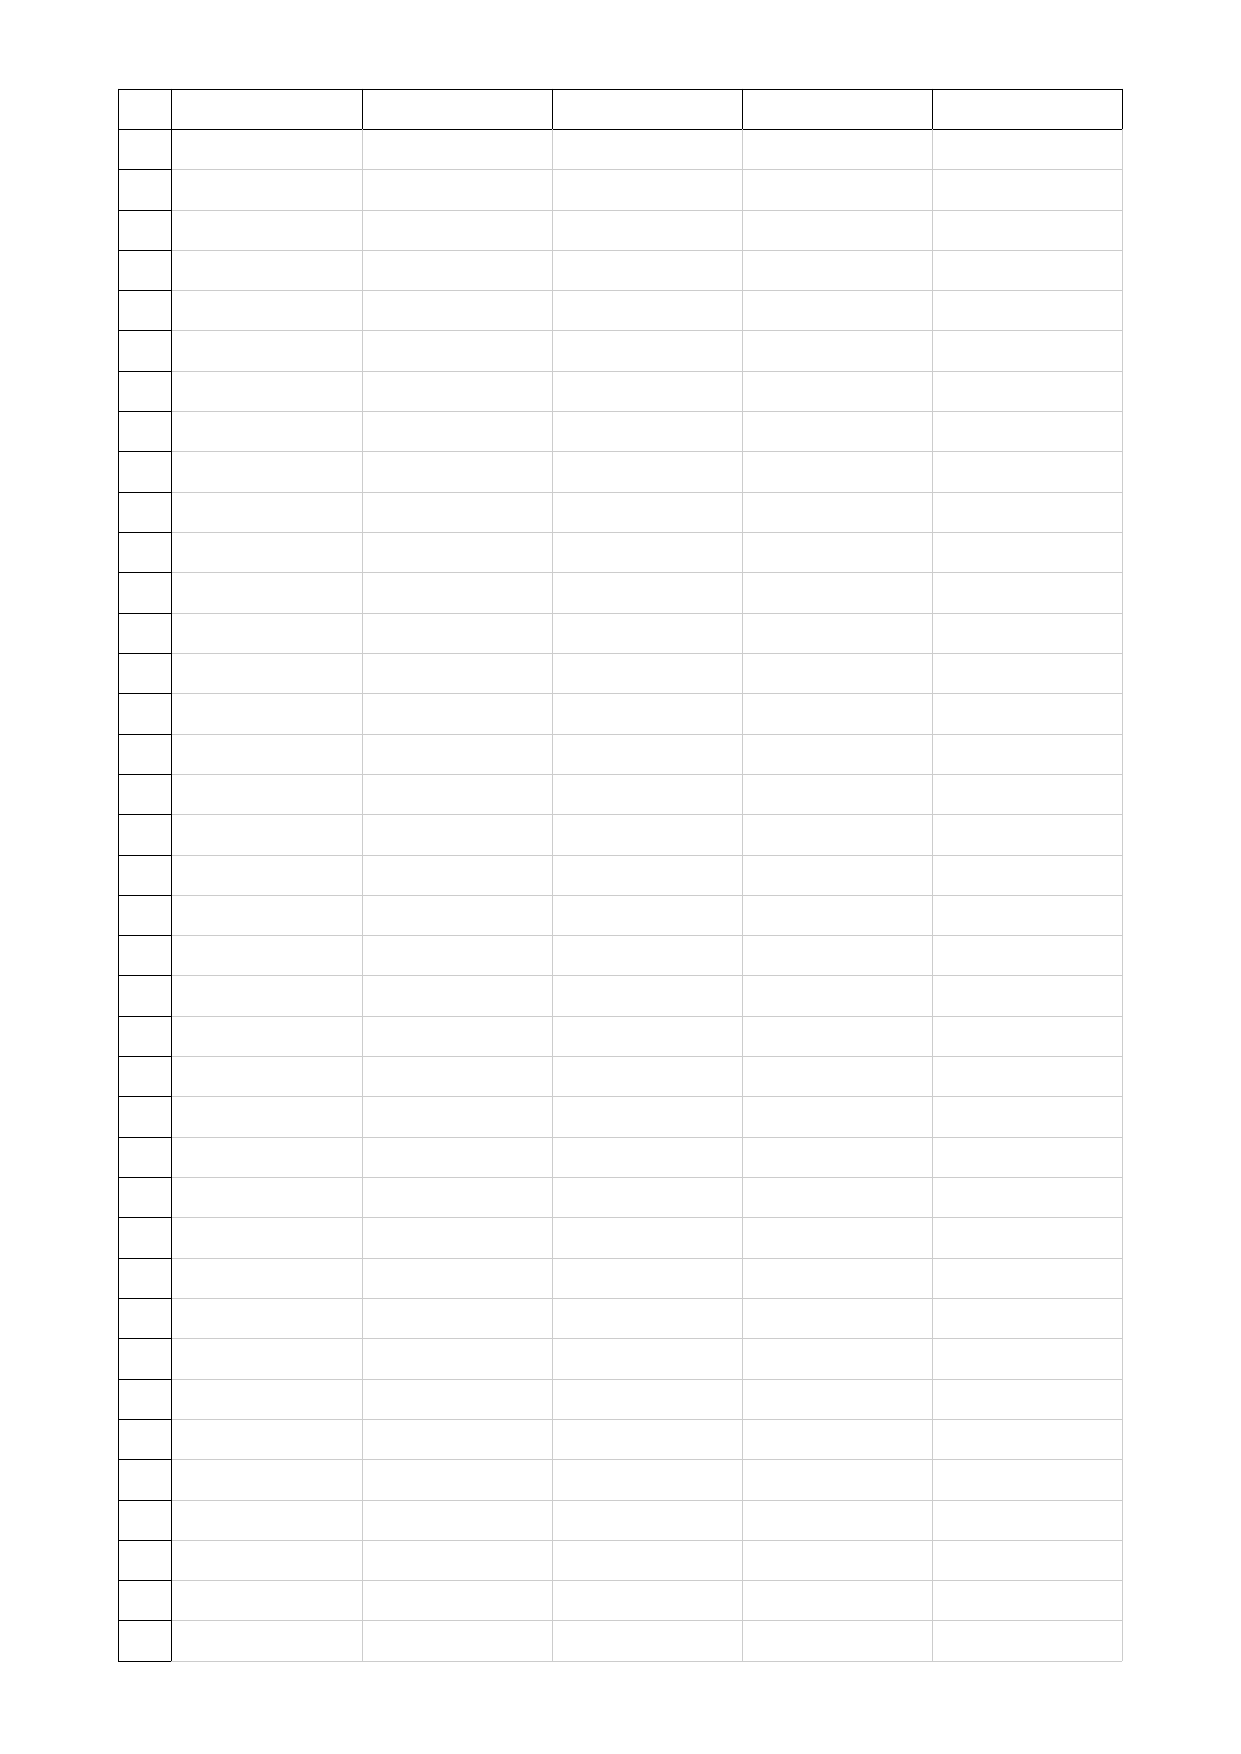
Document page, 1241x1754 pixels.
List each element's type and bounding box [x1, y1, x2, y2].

table_cell [363, 1178, 552, 1217]
table_cell [553, 493, 742, 532]
table_cell [743, 1380, 932, 1419]
table_cell [363, 1581, 552, 1620]
table_cell [119, 1541, 171, 1580]
table_cell [743, 331, 932, 371]
table_cell [119, 372, 171, 411]
table_cell [363, 130, 552, 169]
table_cell [363, 1541, 552, 1580]
table_cell [743, 735, 932, 774]
table_cell [172, 815, 362, 854]
table_cell [553, 614, 742, 653]
table_cell [743, 1017, 932, 1056]
table_cell [363, 493, 552, 532]
table_cell [553, 211, 742, 250]
table_cell [172, 1178, 362, 1217]
table_cell [933, 1178, 1122, 1217]
table_cell [119, 735, 171, 774]
table_cell [119, 694, 171, 733]
table_cell [743, 130, 932, 169]
table_cell [363, 654, 552, 693]
table_cell [743, 1178, 932, 1217]
table_cell [363, 1259, 552, 1298]
table_cell [172, 694, 362, 733]
table_cell [743, 493, 932, 532]
table_cell [119, 1460, 171, 1499]
table_cell [363, 573, 552, 613]
table_cell [743, 1420, 932, 1459]
table_cell [172, 936, 362, 975]
table_cell [933, 1259, 1122, 1298]
table_cell [172, 1541, 362, 1580]
table_cell [119, 654, 171, 693]
table_cell [172, 896, 362, 935]
table_cell [172, 735, 362, 774]
table_cell [553, 372, 742, 411]
table_cell [933, 1420, 1122, 1459]
table_header [743, 90, 932, 129]
table_cell [172, 372, 362, 411]
table_cell [553, 1057, 742, 1096]
table_cell [363, 372, 552, 411]
table_cell [743, 1138, 932, 1177]
table_cell [119, 1420, 171, 1459]
table_cell [363, 251, 552, 290]
table_cell [743, 896, 932, 935]
table_cell [933, 654, 1122, 693]
table_cell [743, 775, 932, 814]
table_cell [172, 1621, 362, 1661]
table_cell [119, 1339, 171, 1378]
table_cell [553, 452, 742, 492]
table_cell [363, 936, 552, 975]
table_cell [743, 1581, 932, 1620]
table_cell [363, 614, 552, 653]
table_cell [119, 976, 171, 1016]
table_cell [172, 130, 362, 169]
table_cell [363, 452, 552, 492]
table_header [172, 90, 362, 129]
table_header [119, 90, 171, 129]
table_cell [172, 1017, 362, 1056]
table_cell [119, 1380, 171, 1419]
table_cell [553, 533, 742, 572]
table_cell [933, 976, 1122, 1016]
table_cell [553, 170, 742, 209]
table_cell [172, 1380, 362, 1419]
table_cell [363, 1138, 552, 1177]
table_cell [363, 211, 552, 250]
table_cell [553, 1259, 742, 1298]
table_cell [553, 1501, 742, 1540]
table_cell [933, 251, 1122, 290]
table_cell [933, 815, 1122, 854]
table_cell [172, 291, 362, 330]
table_cell [172, 211, 362, 250]
table_cell [119, 211, 171, 250]
table_cell [743, 251, 932, 290]
table_cell [119, 493, 171, 532]
table_cell [933, 896, 1122, 935]
table_cell [172, 493, 362, 532]
table_cell [743, 1097, 932, 1137]
table_cell [172, 251, 362, 290]
table_cell [119, 291, 171, 330]
table_cell [553, 1097, 742, 1137]
table_cell [172, 573, 362, 613]
table_cell [363, 1339, 552, 1378]
table_cell [119, 614, 171, 653]
table_cell [172, 856, 362, 895]
table_cell [553, 1138, 742, 1177]
table_cell [119, 856, 171, 895]
table_cell [172, 1420, 362, 1459]
table_cell [553, 251, 742, 290]
table_cell [172, 976, 362, 1016]
table_cell [363, 735, 552, 774]
table_cell [363, 1017, 552, 1056]
table_cell [363, 1097, 552, 1137]
table_cell [119, 1057, 171, 1096]
table_cell [553, 412, 742, 451]
table_cell [553, 936, 742, 975]
table_cell [933, 694, 1122, 733]
table_cell [363, 331, 552, 371]
table_cell [933, 735, 1122, 774]
table_cell [743, 452, 932, 492]
table_cell [553, 1460, 742, 1499]
table_cell [172, 533, 362, 572]
table_cell [553, 1339, 742, 1378]
table_cell [172, 1138, 362, 1177]
table_cell [172, 1339, 362, 1378]
table_header [553, 90, 742, 129]
table_cell [363, 694, 552, 733]
table_cell [172, 614, 362, 653]
table_cell [743, 1299, 932, 1338]
table_cell [933, 170, 1122, 209]
table_cell [119, 815, 171, 854]
table_cell [172, 1057, 362, 1096]
table_cell [119, 533, 171, 572]
table_header [933, 90, 1122, 129]
table_cell [363, 856, 552, 895]
table_cell [172, 775, 362, 814]
table_cell [743, 654, 932, 693]
table_cell [363, 896, 552, 935]
table_cell [363, 1621, 552, 1661]
table_cell [119, 130, 171, 169]
table_cell [119, 1581, 171, 1620]
table_cell [933, 1581, 1122, 1620]
table_cell [363, 291, 552, 330]
table_cell [933, 1097, 1122, 1137]
table_cell [172, 1299, 362, 1338]
table_cell [933, 130, 1122, 169]
table_cell [119, 936, 171, 975]
table_cell [363, 1057, 552, 1096]
table_cell [363, 170, 552, 209]
table_cell [119, 170, 171, 209]
table_cell [743, 1259, 932, 1298]
table_cell [553, 1541, 742, 1580]
table_cell [933, 1339, 1122, 1378]
table_cell [743, 614, 932, 653]
table_cell [933, 1017, 1122, 1056]
table_cell [119, 251, 171, 290]
table_cell [119, 1259, 171, 1298]
table_cell [933, 1621, 1122, 1661]
table_cell [172, 170, 362, 209]
table_cell [933, 1460, 1122, 1499]
table_cell [363, 976, 552, 1016]
table_cell [933, 412, 1122, 451]
table_cell [119, 1138, 171, 1177]
table_cell [363, 1218, 552, 1258]
table_cell [172, 1097, 362, 1137]
table_cell [743, 211, 932, 250]
table_cell [363, 1380, 552, 1419]
table_cell [743, 936, 932, 975]
table_cell [363, 1420, 552, 1459]
table_cell [933, 936, 1122, 975]
table_cell [553, 1380, 742, 1419]
table_cell [363, 533, 552, 572]
table_cell [743, 694, 932, 733]
table_cell [933, 452, 1122, 492]
table_cell [743, 976, 932, 1016]
table_cell [119, 1097, 171, 1137]
table_cell [743, 170, 932, 209]
table_cell [172, 1581, 362, 1620]
table_cell [553, 1178, 742, 1217]
table_cell [119, 1218, 171, 1258]
table_cell [119, 1299, 171, 1338]
table_cell [119, 412, 171, 451]
table_cell [553, 1218, 742, 1258]
table_cell [743, 1057, 932, 1096]
table_cell [119, 452, 171, 492]
table_cell [933, 573, 1122, 613]
table_cell [119, 1178, 171, 1217]
table_cell [363, 1299, 552, 1338]
table_cell [743, 533, 932, 572]
table_cell [119, 573, 171, 613]
table_header [363, 90, 552, 129]
table_cell [119, 775, 171, 814]
table_cell [119, 1501, 171, 1540]
table_cell [933, 1541, 1122, 1580]
table_cell [933, 291, 1122, 330]
table_cell [119, 896, 171, 935]
table_cell [553, 331, 742, 371]
table_cell [363, 775, 552, 814]
table_cell [553, 735, 742, 774]
table_cell [743, 372, 932, 411]
table_cell [553, 1621, 742, 1661]
table_cell [553, 694, 742, 733]
table_cell [743, 1339, 932, 1378]
table_cell [743, 1460, 932, 1499]
table_cell [119, 1621, 171, 1661]
table_cell [553, 1420, 742, 1459]
table_cell [553, 654, 742, 693]
table_cell [172, 1501, 362, 1540]
table_cell [743, 1621, 932, 1661]
table_cell [933, 331, 1122, 371]
table_cell [553, 896, 742, 935]
table_cell [933, 775, 1122, 814]
table_cell [553, 291, 742, 330]
table_cell [743, 412, 932, 451]
table_cell [553, 976, 742, 1016]
table_cell [119, 331, 171, 371]
table_cell [743, 1218, 932, 1258]
table_cell [743, 815, 932, 854]
table_cell [743, 1541, 932, 1580]
table_cell [172, 452, 362, 492]
table_cell [553, 1017, 742, 1056]
table_cell [363, 1501, 552, 1540]
table_cell [933, 211, 1122, 250]
table_cell [933, 372, 1122, 411]
table_cell [363, 815, 552, 854]
table_cell [553, 856, 742, 895]
table_cell [933, 533, 1122, 572]
table_cell [933, 1380, 1122, 1419]
table_cell [743, 1501, 932, 1540]
table_cell [933, 493, 1122, 532]
table_cell [933, 1138, 1122, 1177]
table_cell [553, 1299, 742, 1338]
table_cell [172, 1460, 362, 1499]
table_cell [933, 1501, 1122, 1540]
table_cell [553, 775, 742, 814]
table_cell [363, 412, 552, 451]
table_cell [743, 573, 932, 613]
table_cell [553, 1581, 742, 1620]
table_cell [933, 1218, 1122, 1258]
table_cell [172, 331, 362, 371]
table_cell [119, 1017, 171, 1056]
table_cell [172, 1259, 362, 1298]
table_cell [172, 412, 362, 451]
table_cell [172, 654, 362, 693]
table_cell [933, 614, 1122, 653]
table_cell [933, 1299, 1122, 1338]
table_cell [172, 1218, 362, 1258]
table_cell [743, 291, 932, 330]
table_cell [553, 815, 742, 854]
table_cell [933, 1057, 1122, 1096]
table_cell [553, 573, 742, 613]
table_cell [933, 856, 1122, 895]
table_cell [553, 130, 742, 169]
table_cell [743, 856, 932, 895]
table_cell [363, 1460, 552, 1499]
